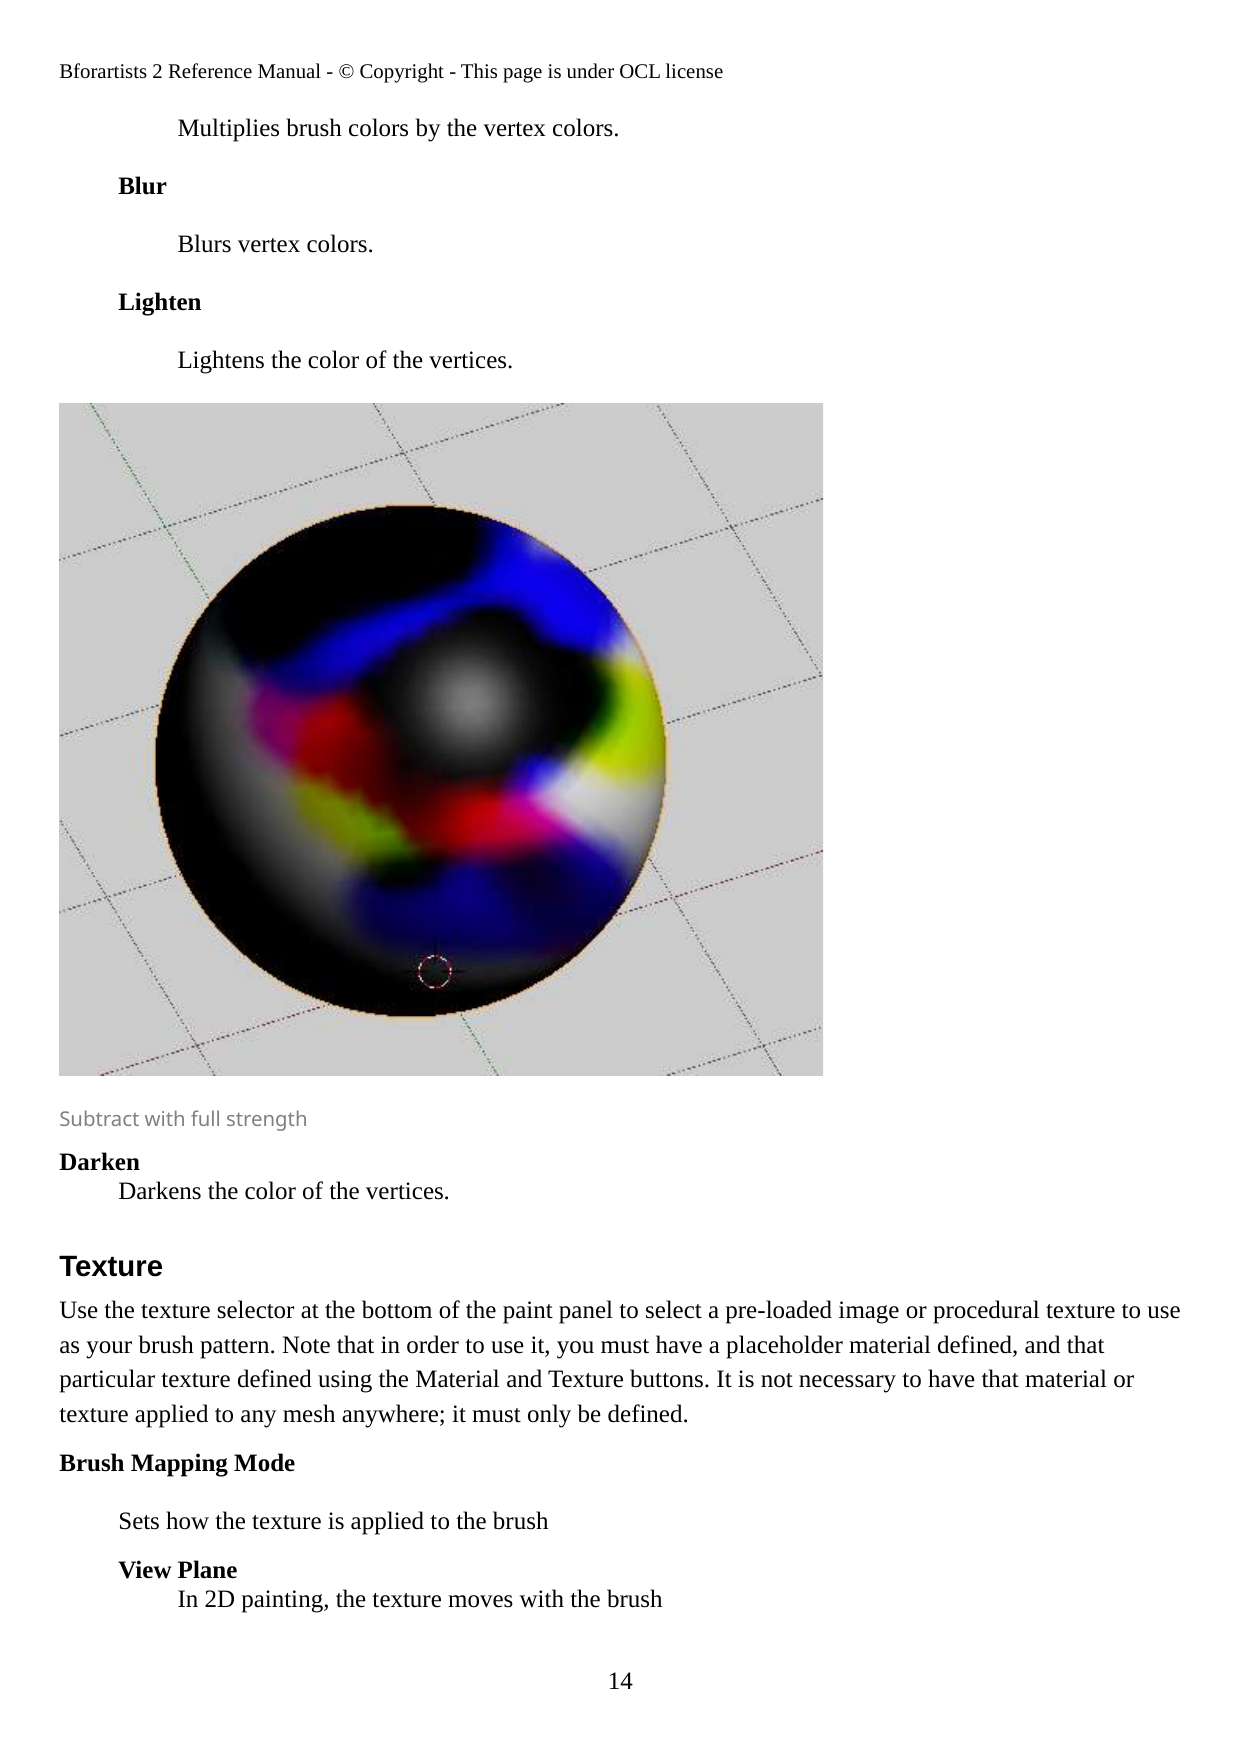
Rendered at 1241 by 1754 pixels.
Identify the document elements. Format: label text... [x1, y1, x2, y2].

list Multiplies brush colors by the vertex colors. [177, 113, 1122, 141]
subtitle Darken [59, 1147, 1181, 1176]
text Subtract with full strength [59, 1102, 1181, 1133]
subtitle Lighten [118, 287, 1122, 316]
subtitle View Plane [118, 1555, 1181, 1584]
picture [59, 403, 824, 1076]
list Lightens the color of the vertices. [177, 346, 1122, 374]
list Darkens the color of the vertices. [118, 1176, 1181, 1205]
subtitle Texture [59, 1249, 1181, 1283]
list Blurs vertex colors. [177, 229, 1122, 258]
text Sets how the texture is applied to the brush [118, 1506, 1181, 1535]
subtitle Brush Mapping Mode [59, 1448, 1181, 1476]
subtitle Blur [118, 171, 1122, 199]
list In 2D painting, the texture moves with the brush [177, 1584, 1181, 1612]
text Use the texture selector at the bottom of the paint panel to select a pre-loaded image or procedural texture to use as your brush pattern. Note that in order to use it, you must have a placeholder material defined, and that particular texture defined using the Material and Texture buttons. It is not necessary to have that material or texture applied to any mesh anywhere; it must only be defined. [59, 1295, 1181, 1427]
